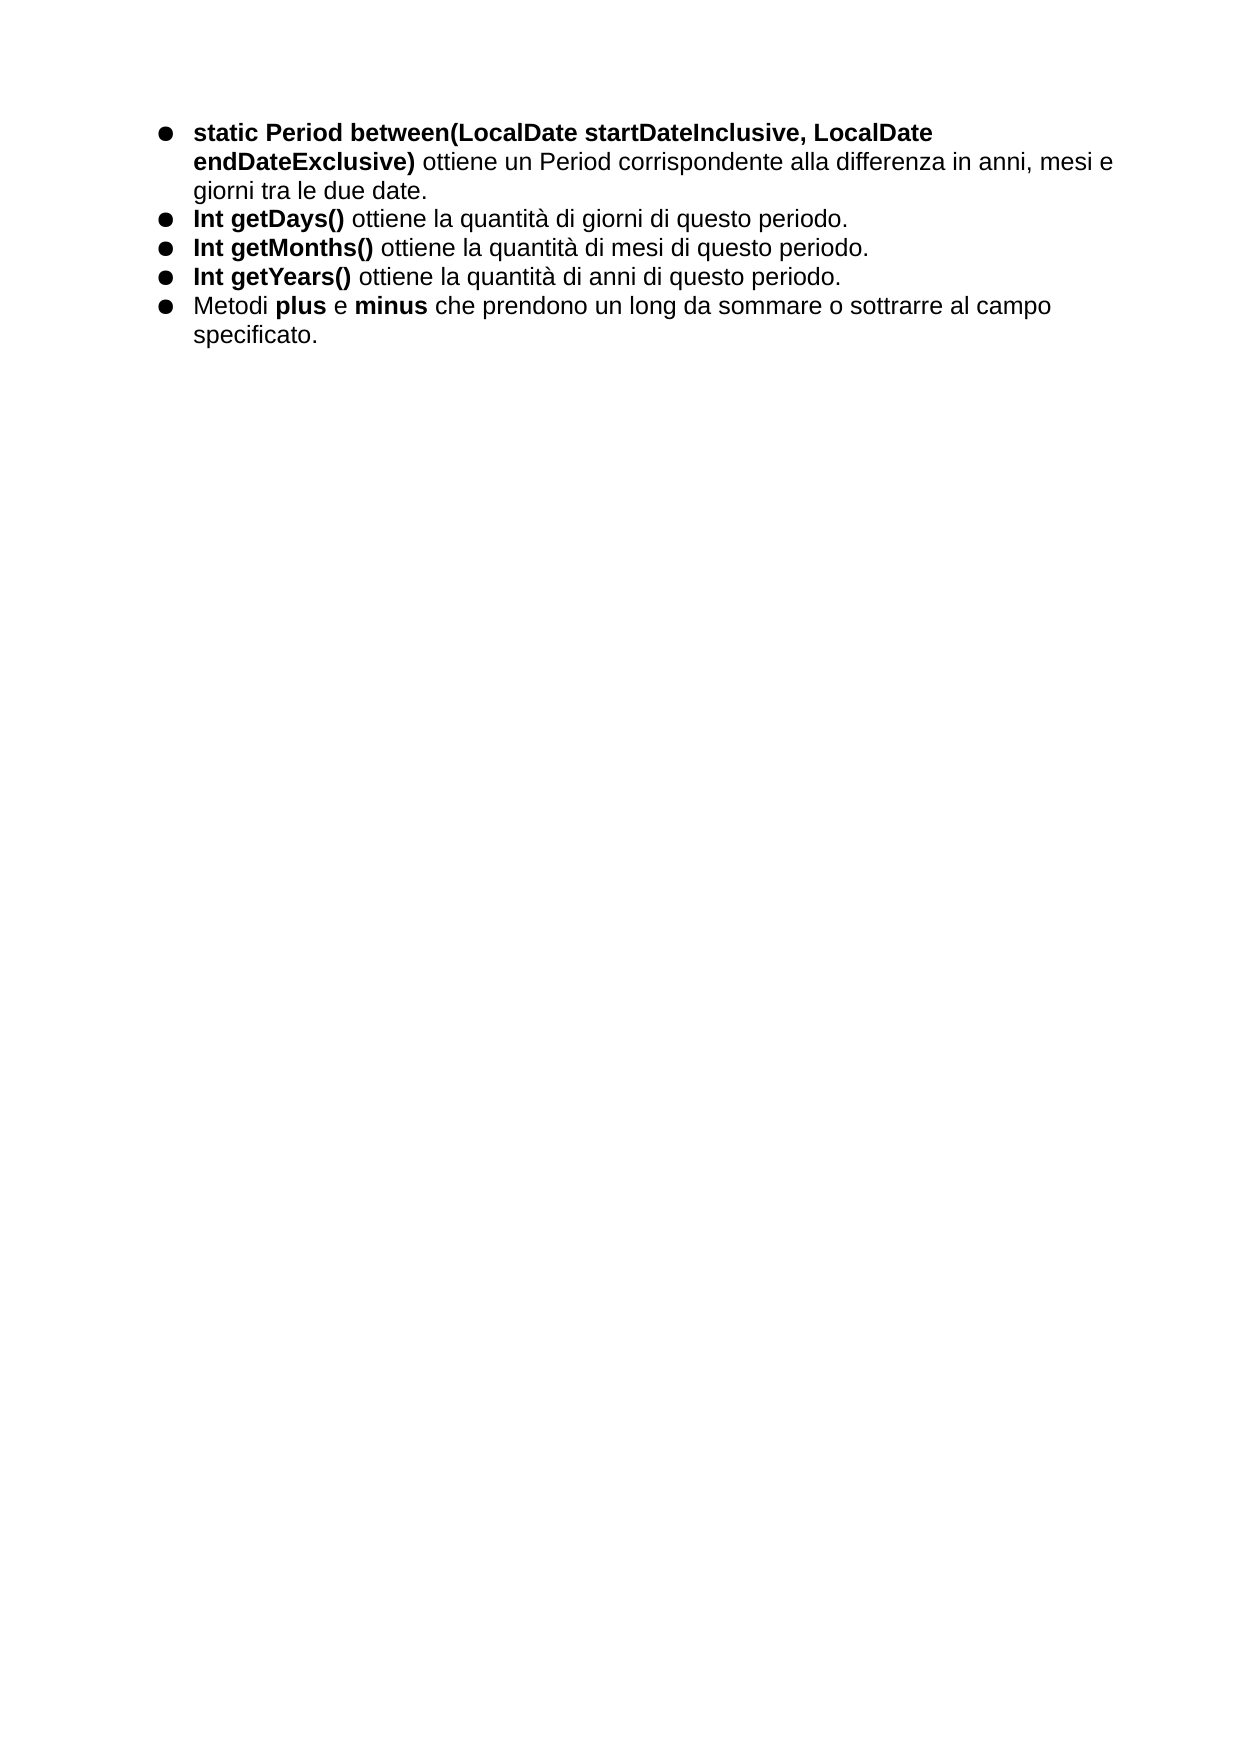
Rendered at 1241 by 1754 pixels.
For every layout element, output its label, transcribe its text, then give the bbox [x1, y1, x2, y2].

list static Period between(LocalDate startDateInclusive, LocalDate endDateExclusive) ottiene un Period corrispondente alla differenza in anni, mesi e giorni tra le due date. [156, 118, 1122, 204]
list Int getMonths() ottiene la quantità di mesi di questo periodo. [156, 233, 1122, 262]
list Metodi plus e minus che prendono un long da sommare o sottrarre al campo specificato. [156, 291, 1122, 349]
list Int getDays() ottiene la quantità di giorni di questo periodo. [156, 204, 1122, 233]
list Int getYears() ottiene la quantità di anni di questo periodo. [156, 262, 1122, 291]
